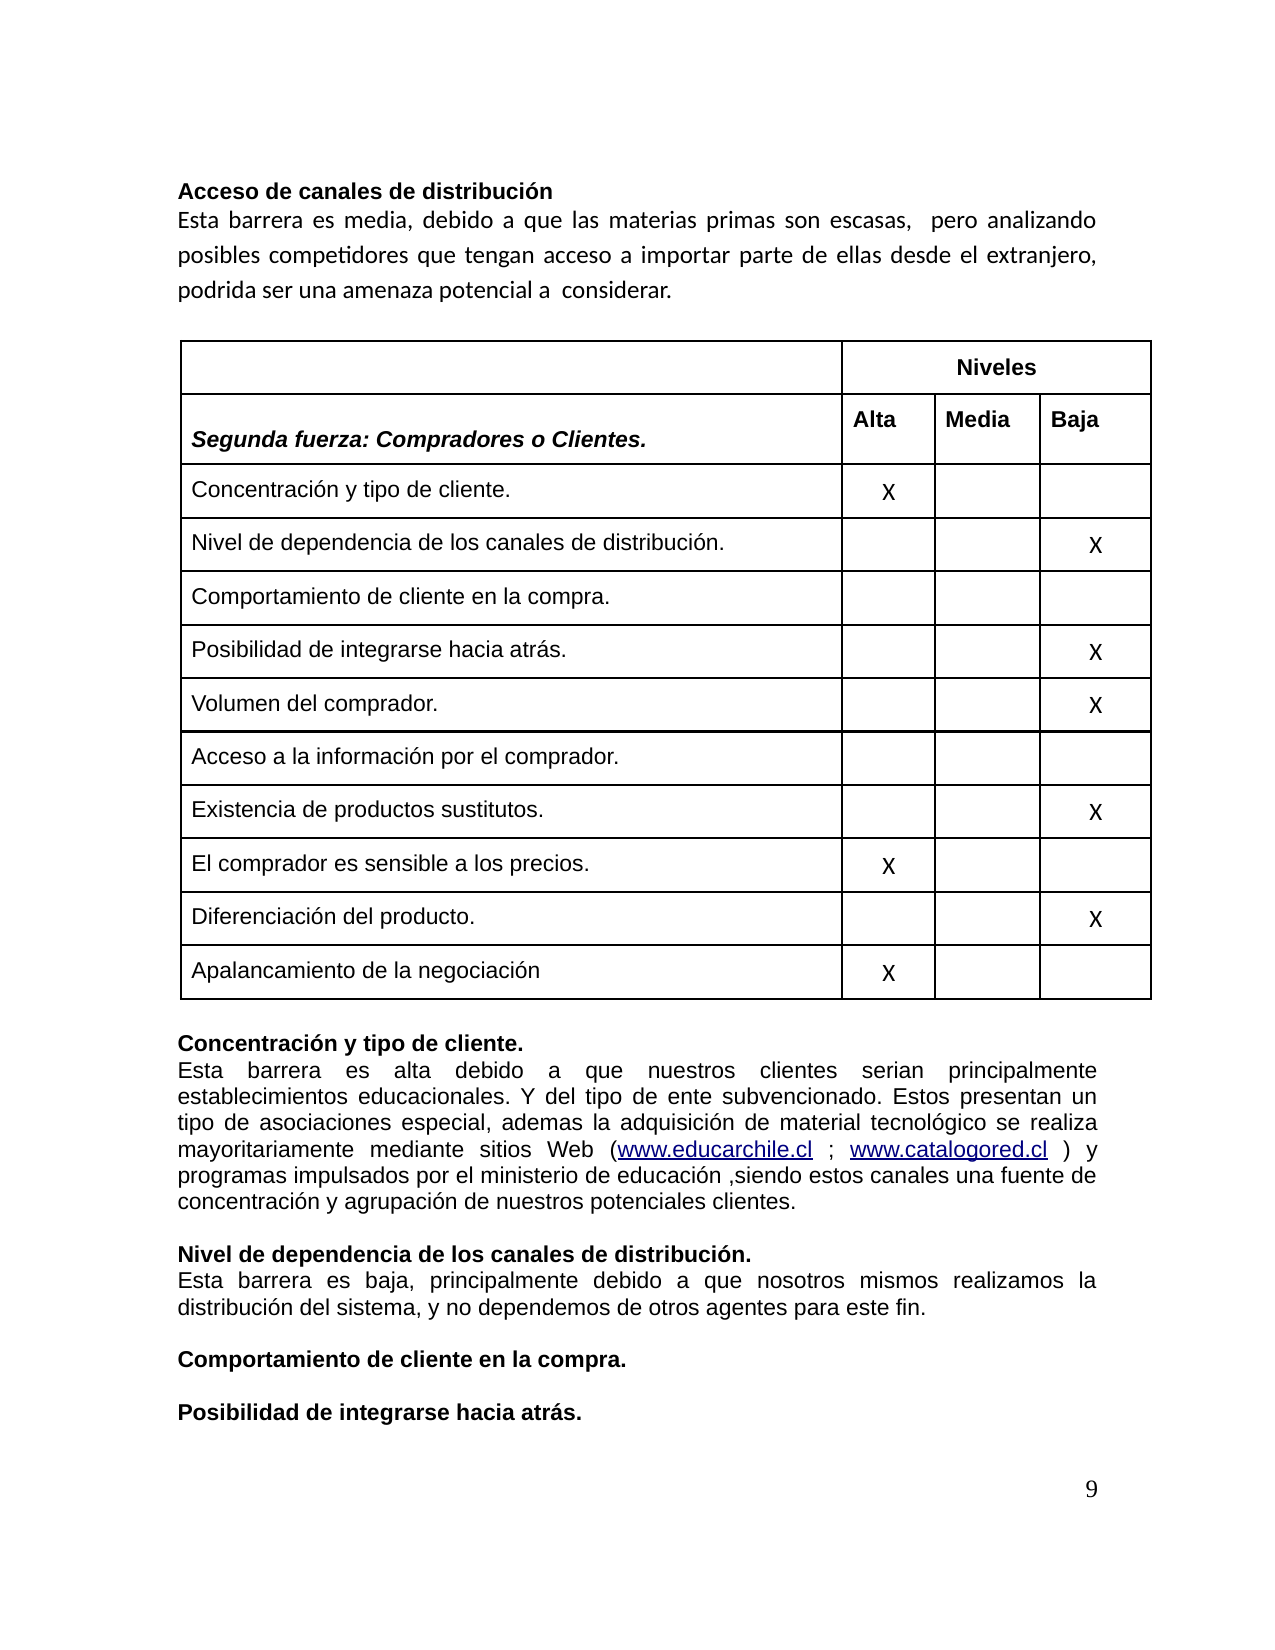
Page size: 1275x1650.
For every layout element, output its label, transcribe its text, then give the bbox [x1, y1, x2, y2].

table_cell Diferenciación del producto. [182, 893, 841, 944]
table_cell [1041, 946, 1150, 998]
table_cell [843, 626, 934, 677]
table_cell [843, 679, 934, 730]
table_cell [1041, 733, 1150, 784]
table_cell [936, 839, 1039, 891]
table_cell Nivel de dependencia de los canales de distribución. [182, 519, 841, 570]
table_cell X [1041, 626, 1150, 677]
table_cell [843, 733, 934, 784]
text Esta barrera es media, debido a que las materias primas son escasas, pero analizando posibles competidores que tengan acceso a importar parte de ellas desde el extranjero, podrida ser una amenaza potencial a considerar. [177, 204, 1098, 305]
table_header Niveles [843, 342, 1150, 393]
table_cell [1041, 465, 1150, 517]
table_cell [843, 519, 934, 570]
table_cell [1041, 839, 1150, 891]
table_cell [936, 946, 1039, 998]
table_cell [936, 572, 1039, 623]
table_cell Posibilidad de integrarse hacia atrás. [182, 626, 841, 677]
table_cell X [843, 946, 934, 998]
text Comportamiento de cliente en la compra. [177, 1346, 1098, 1373]
table_cell Baja [1041, 395, 1150, 463]
table_cell [1041, 572, 1150, 623]
table_cell Apalancamiento de la negociación [182, 946, 841, 998]
table_cell [936, 519, 1039, 570]
table_cell X [1041, 786, 1150, 837]
table_cell Existencia de productos sustitutos. [182, 786, 841, 837]
table_cell [936, 733, 1039, 784]
table_cell Acceso a la información por el comprador. [182, 733, 841, 784]
text Esta barrera es baja, principalmente debido a que nosotros mismos realizamos la distribución del sistema, y no dependemos de otros agentes para este fin. [177, 1267, 1098, 1320]
table_header [182, 342, 841, 393]
table_cell X [1041, 519, 1150, 570]
table_cell [936, 893, 1039, 944]
table_cell Alta [843, 395, 934, 463]
table_cell [936, 626, 1039, 677]
text Acceso de canales de distribución [177, 178, 1098, 204]
table_cell [843, 572, 934, 623]
table_cell [936, 679, 1039, 730]
text Esta barrera es alta debido a que nuestros clientes serian principalmente establecimientos educacionales. Y del tipo de ente subvencionado. Estos presentan un tipo de asociaciones especial, ademas la adquisición de material tecnológico se realiza mayoritariamente mediante sitios Web (www.educarchile.cl ; www.catalogored.cl ) y programas impulsados por el ministerio de educación ,siendo estos canales una fuente de concentración y agrupación de nuestros potenciales clientes. [177, 1057, 1098, 1215]
text Nivel de dependencia de los canales de distribución. [177, 1241, 1098, 1267]
table_cell Concentración y tipo de cliente. [182, 465, 841, 517]
table_cell X [1041, 893, 1150, 944]
table_cell Comportamiento de cliente en la compra. [182, 572, 841, 623]
table_cell X [843, 839, 934, 891]
table_cell X [1041, 679, 1150, 730]
text Posibilidad de integrarse hacia atrás. [177, 1399, 1098, 1426]
table_cell Media [936, 395, 1039, 463]
table_cell Segunda fuerza: Compradores o Clientes. [182, 395, 841, 463]
table_cell X [843, 465, 934, 517]
table_cell El comprador es sensible a los precios. [182, 839, 841, 891]
table_cell [936, 786, 1039, 837]
table_cell Volumen del comprador. [182, 679, 841, 730]
table_cell [936, 465, 1039, 517]
text Concentración y tipo de cliente. [177, 1030, 1098, 1057]
table_cell [843, 786, 934, 837]
table_cell [843, 893, 934, 944]
